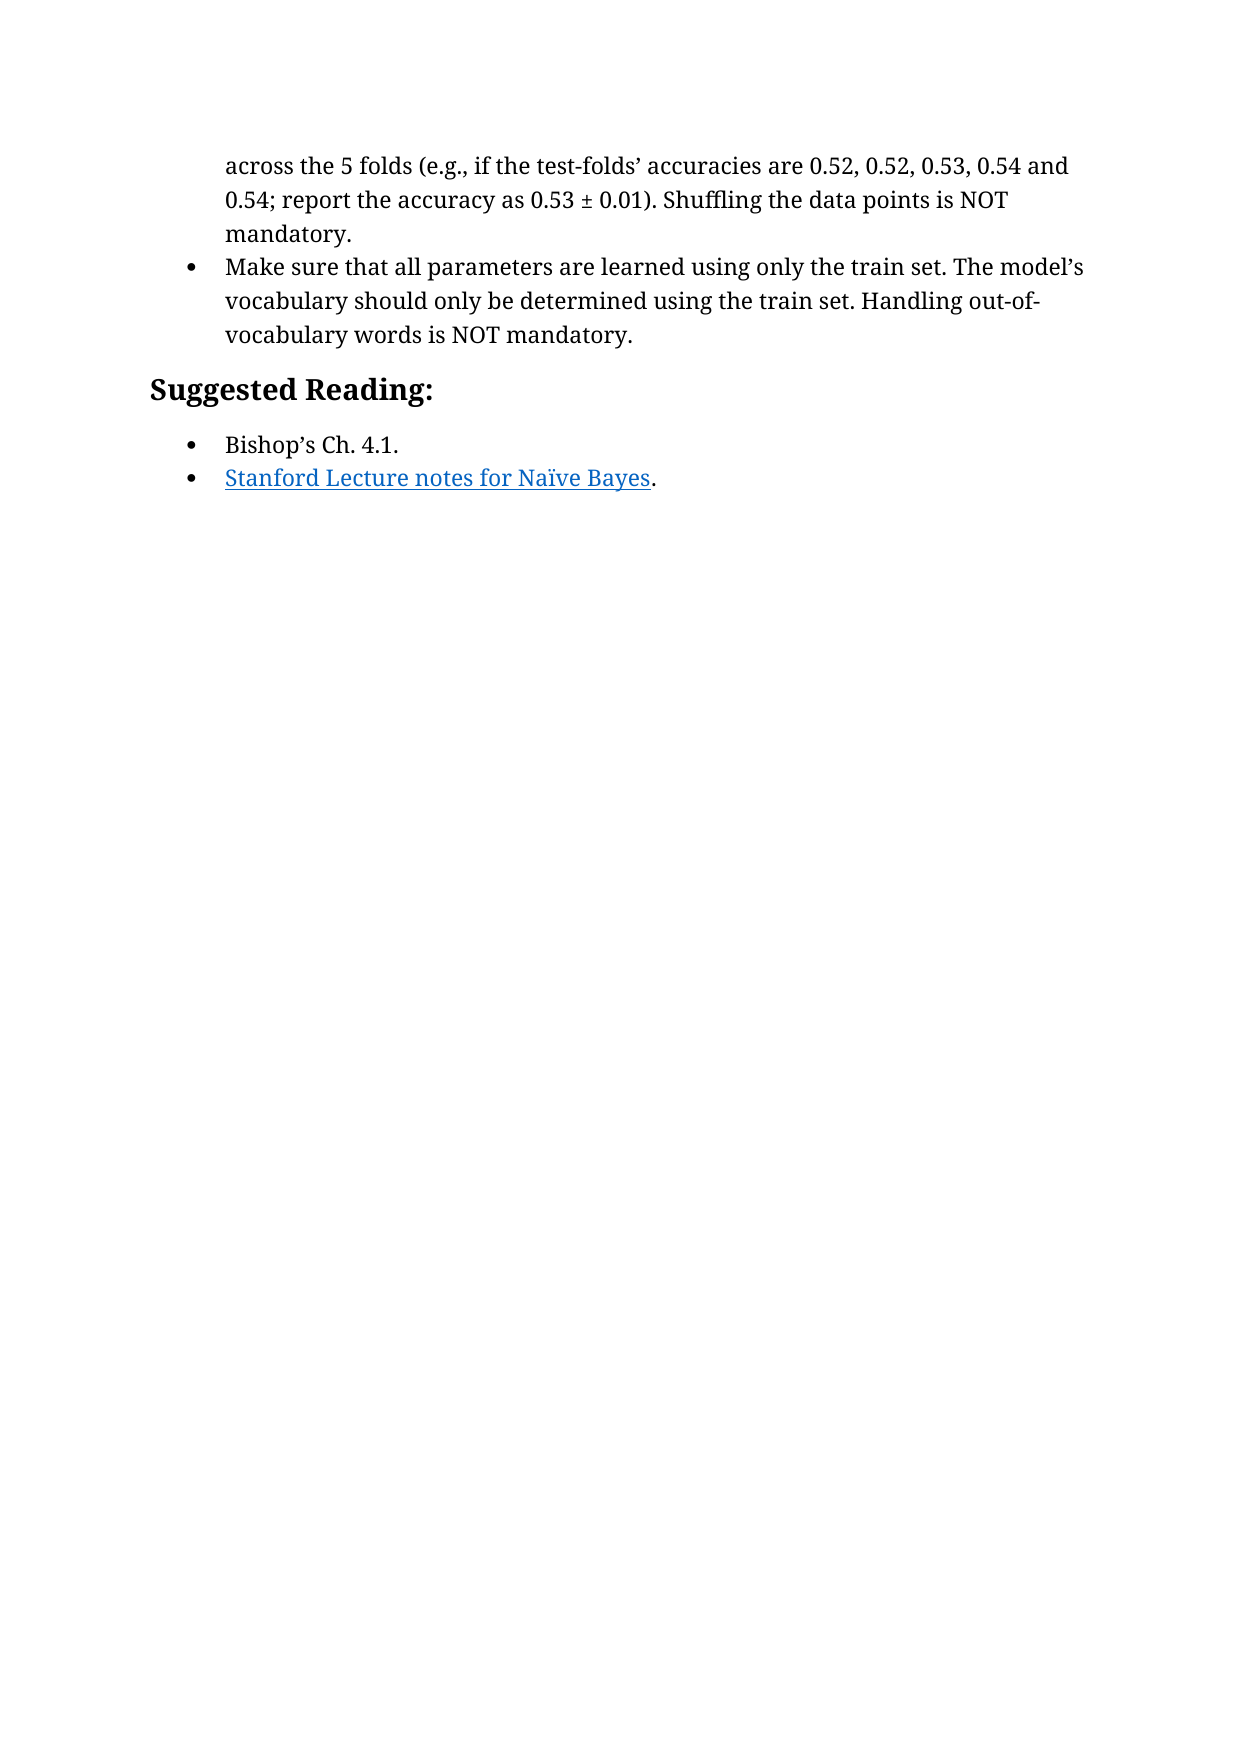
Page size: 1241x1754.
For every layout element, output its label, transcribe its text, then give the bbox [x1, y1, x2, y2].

list Bishop’s Ch. 4.1. [187, 429, 1090, 460]
list Stanford Lecture notes for Naïve Bayes. [187, 462, 1090, 494]
list across the 5 folds (e.g., if the test-folds’ accuracies are 0.52, 0.52, 0.53, 0.54 and 0.54; report the accuracy as 0.53 ± 0.01). Shuffling the data points is NOT mandatory. [187, 150, 1090, 249]
text Suggested Reading: [150, 369, 1090, 409]
list Make sure that all parameters are learned using only the train set. The model’s vocabulary should only be determined using the train set. Handling out-of-vocabulary words is NOT mandatory. [187, 251, 1090, 350]
